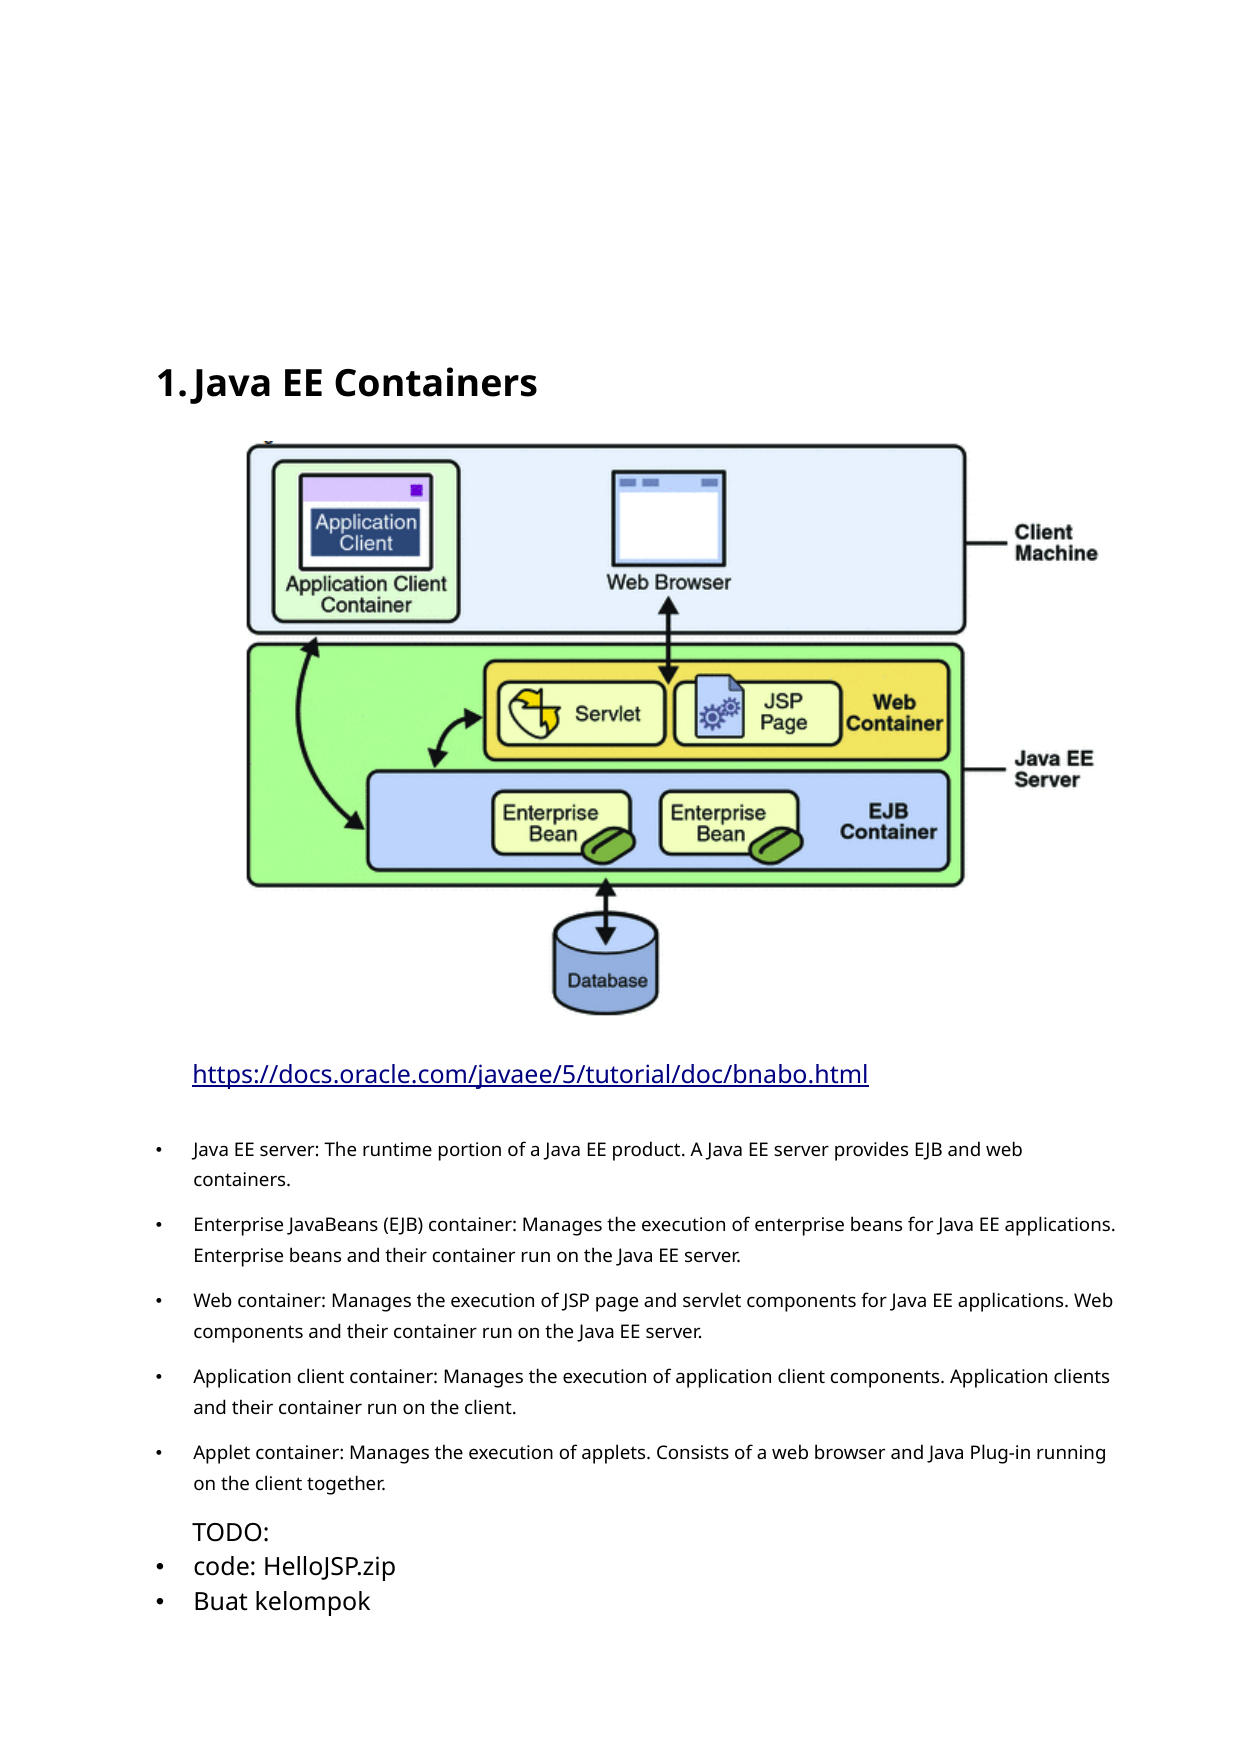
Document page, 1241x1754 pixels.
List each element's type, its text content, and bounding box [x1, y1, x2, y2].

list Enterprise JavaBeans (EJB) container: Manages the execution of enterprise beans for Java EE applications. Enterprise beans and their container run on the Java EE server. [156, 1212, 1122, 1268]
text https://docs.oracle.com/javaee/5/tutorial/doc/bnabo.html [118, 1057, 1122, 1091]
list code: HelloJSP.zip [156, 1549, 1122, 1583]
list Java EE Containers [156, 357, 1122, 408]
list Application client container: Manages the execution of application client components. Application clients and their container run on the client. [156, 1363, 1122, 1419]
list Buat kelompok [156, 1583, 1122, 1617]
text TODO: [118, 1515, 1122, 1549]
list Web container: Manages the execution of JSP page and servlet components for Java EE applications. Web components and their container run on the Java EE server. [156, 1287, 1122, 1344]
list Java EE server: The runtime portion of a Java EE product. A Java EE server provides EJB and web containers. [156, 1136, 1122, 1192]
list Applet container: Manages the execution of applets. Consists of a web browser and Java Plug-in running on the client together. [156, 1439, 1122, 1495]
picture [118, 441, 1123, 1023]
